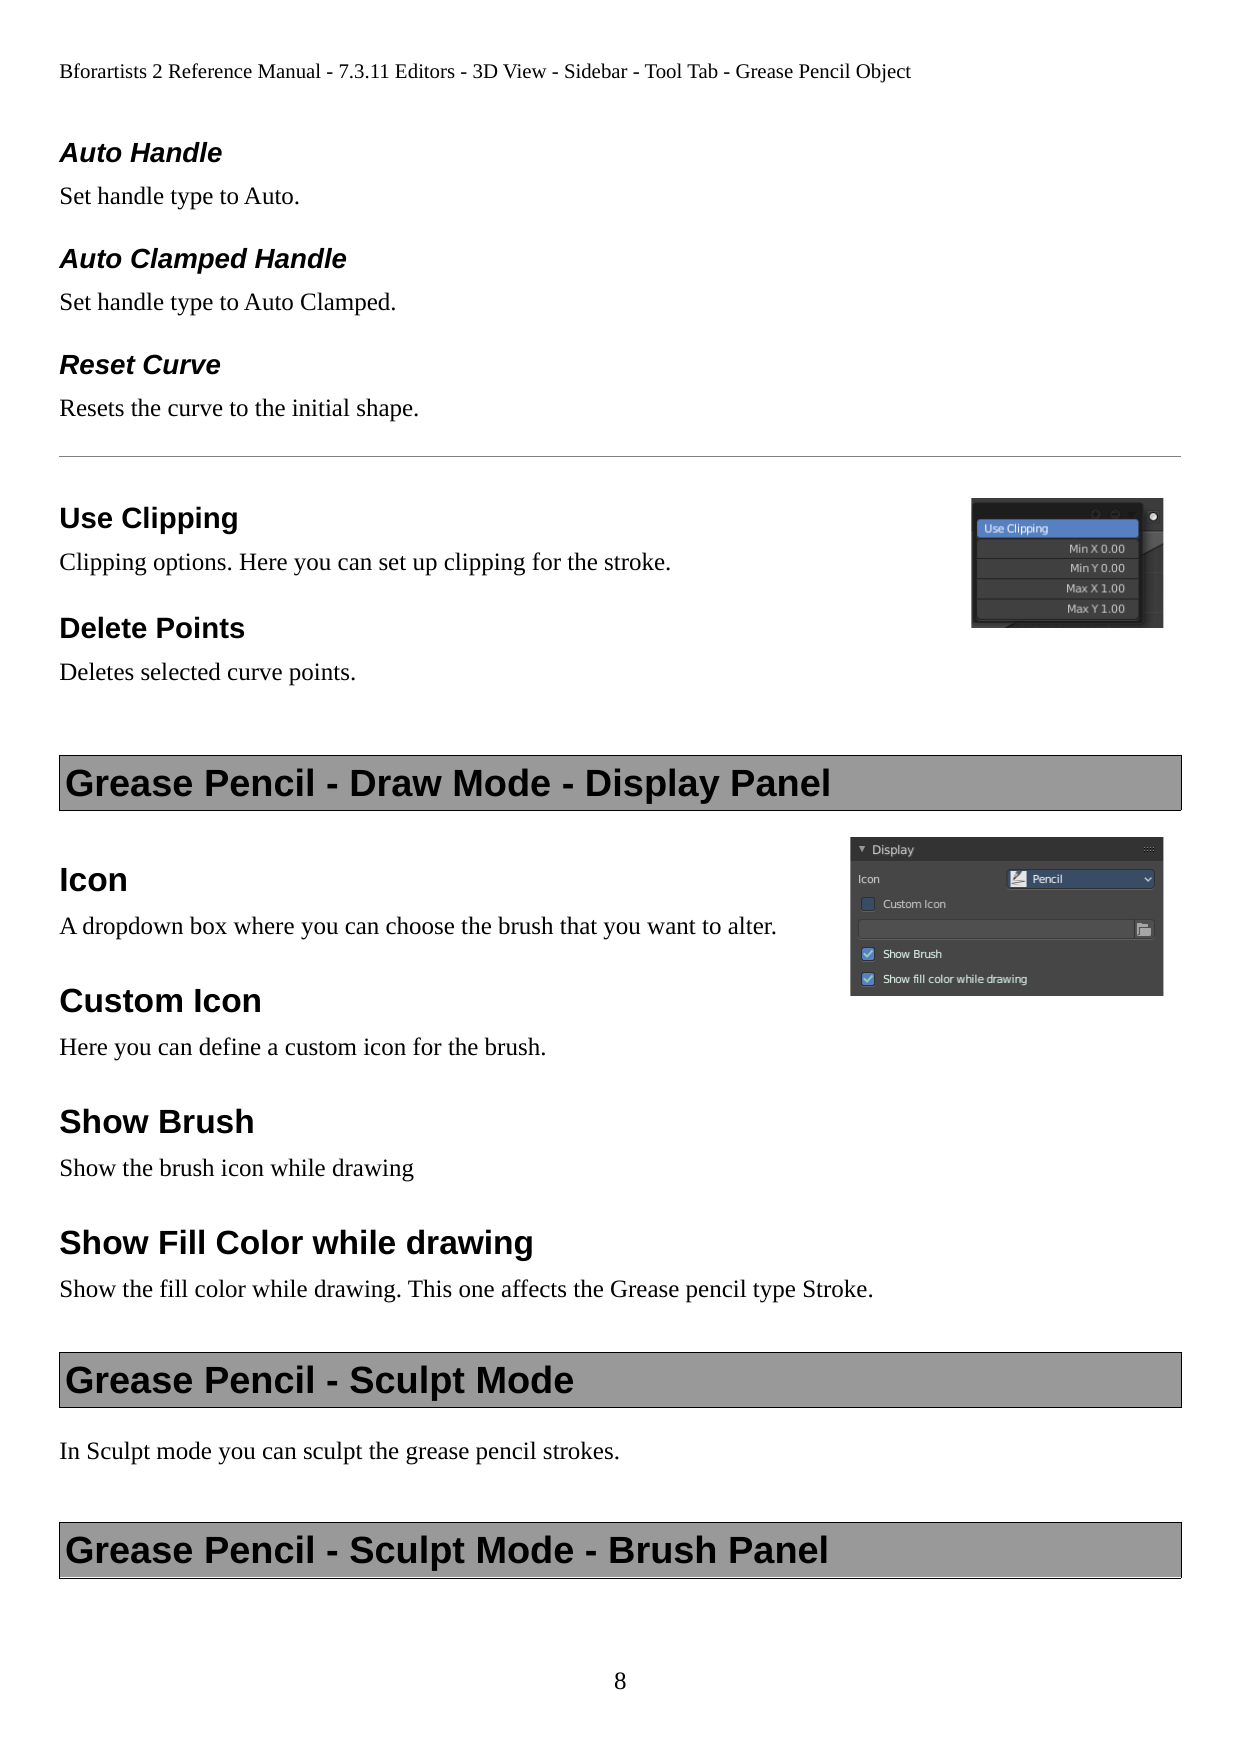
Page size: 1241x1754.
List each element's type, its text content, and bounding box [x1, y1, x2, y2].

text In Sculpt mode you can sculpt the grease pencil strokes. [59, 1436, 1181, 1465]
text Set handle type to Auto. [59, 181, 1181, 210]
text Show the fill color while drawing. This one affects the Grease pencil type Stroke. [59, 1274, 1181, 1303]
table_header Grease Pencil - Draw Mode - Display Panel [60, 756, 1181, 810]
text Show the brush icon while drawing [59, 1153, 1181, 1182]
subtitle Delete Points [59, 611, 1181, 644]
text Resets the curve to the initial shape. [59, 393, 1181, 422]
table_header Grease Pencil - Sculpt Mode - Brush Panel [60, 1523, 1181, 1577]
subtitle Use Clipping [59, 501, 971, 534]
text Here you can define a custom icon for the brush. [59, 1032, 1181, 1061]
subtitle Auto Clamped Handle [59, 243, 1181, 274]
picture [850, 837, 1164, 996]
subtitle Auto Handle [59, 137, 1181, 168]
text Deletes selected curve points. [59, 657, 1181, 686]
picture [971, 498, 1164, 628]
text Set handle type to Auto Clamped. [59, 287, 1181, 316]
subtitle Custom Icon [59, 981, 1181, 1019]
subtitle Show Fill Color while drawing [59, 1223, 1181, 1262]
subtitle Icon [59, 860, 850, 898]
table_header Grease Pencil - Sculpt Mode [60, 1353, 1181, 1407]
subtitle Reset Curve [59, 348, 1181, 380]
subtitle Show Brush [59, 1102, 1181, 1141]
text A dropdown box where you can choose the brush that you want to alter. [59, 911, 850, 940]
subtitle [1164, 860, 1181, 898]
text Clipping options. Here you can set up clipping for the stroke. [59, 547, 971, 576]
subtitle [1164, 501, 1181, 534]
